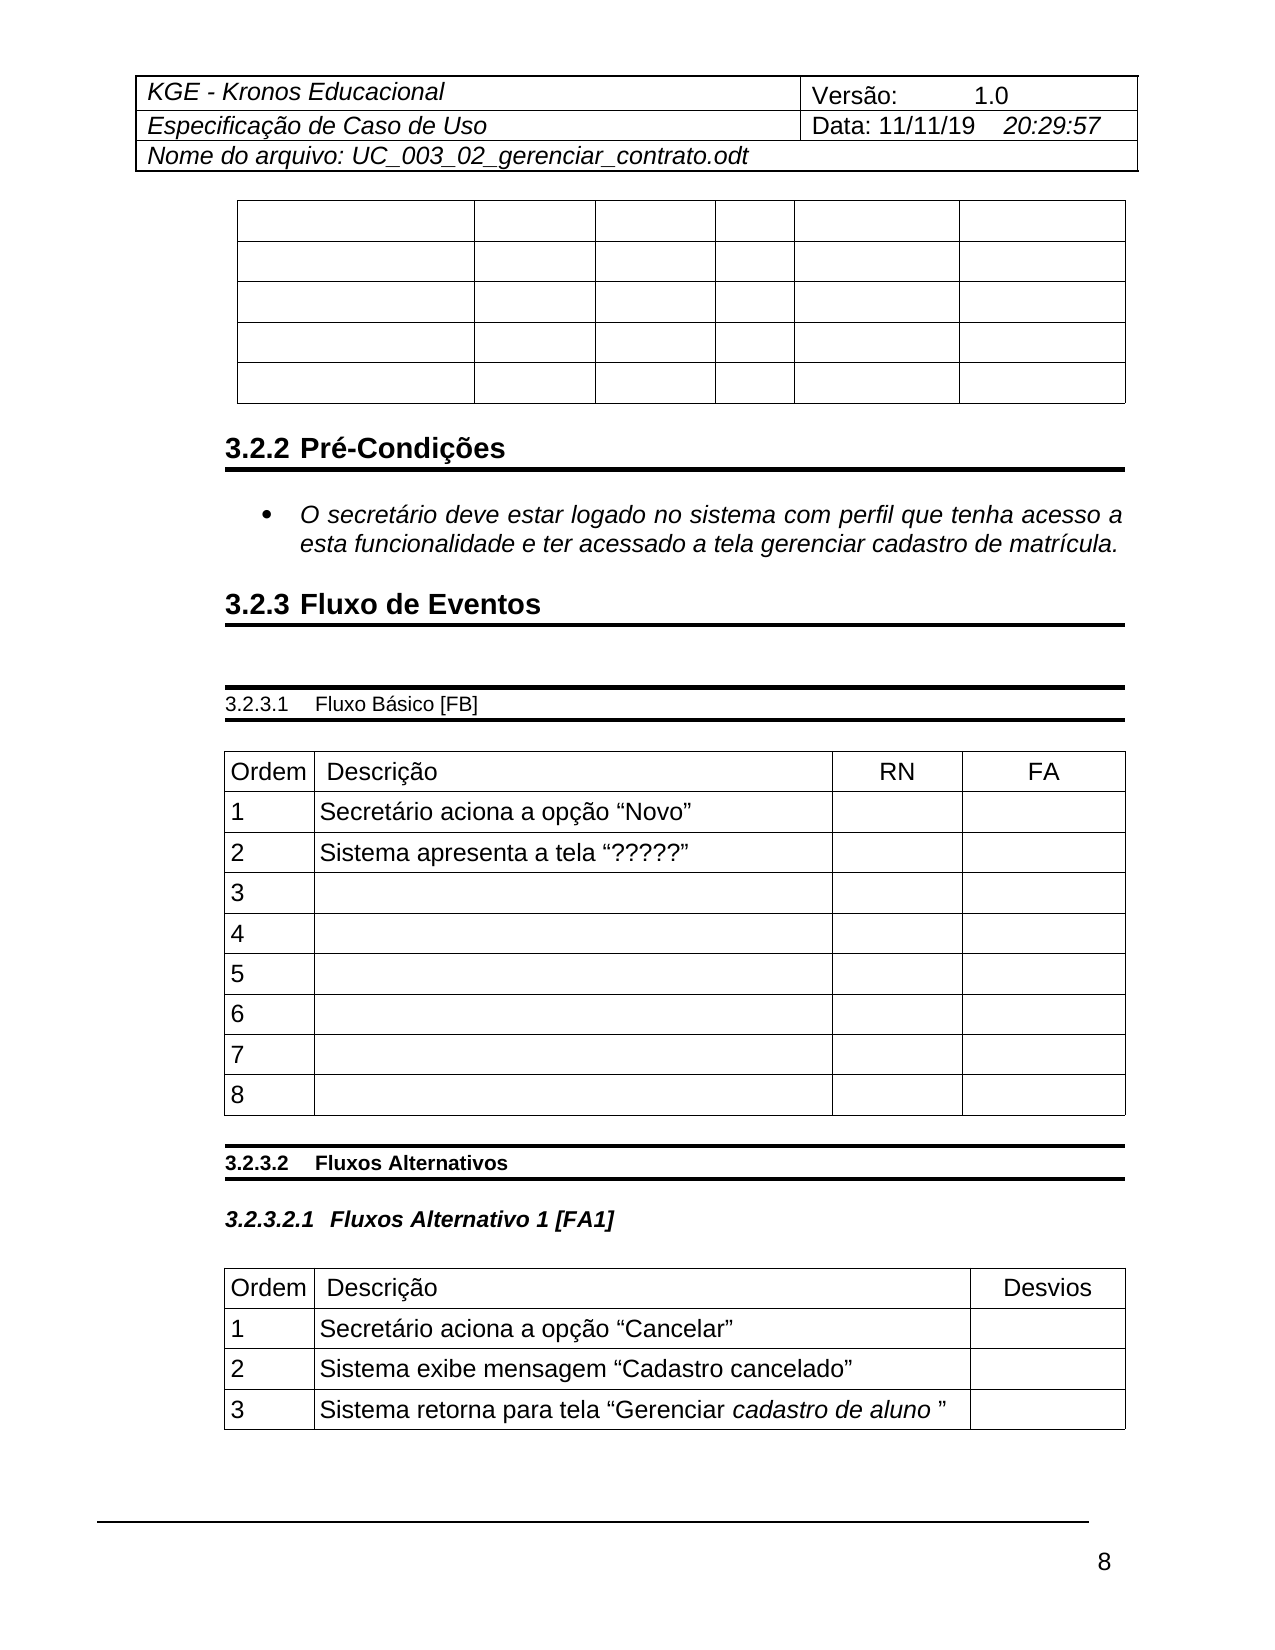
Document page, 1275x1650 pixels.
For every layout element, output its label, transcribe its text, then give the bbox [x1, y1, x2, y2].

table_cell [960, 242, 1125, 281]
table_cell [963, 1035, 1125, 1074]
table_cell 1 [225, 792, 314, 832]
table_cell Sistema exibe mensagem “Cadastro cancelado” [315, 1349, 970, 1389]
table_cell [960, 282, 1125, 322]
table_cell [833, 914, 962, 953]
table_cell [971, 1309, 1125, 1348]
table_cell [475, 323, 595, 362]
subtitle Pré-Condições [225, 431, 1125, 467]
table_cell [475, 282, 595, 322]
table_cell 1 [225, 1309, 314, 1348]
table_cell [596, 201, 715, 241]
table_cell [596, 242, 715, 281]
table_cell [795, 201, 959, 241]
table_cell [795, 242, 959, 281]
table_header Ordem [225, 752, 314, 791]
table_cell [833, 873, 962, 913]
table_header RN [833, 752, 962, 791]
table_cell [795, 282, 959, 322]
subtitle Fluxo Básico [FB] [225, 690, 1125, 718]
table_cell Secretário aciona a opção “Cancelar” [315, 1309, 970, 1348]
table_cell [315, 1075, 832, 1115]
table_cell [596, 363, 715, 402]
table_cell Secretário aciona a opção “Novo” [315, 792, 832, 832]
table_header Ordem [225, 1269, 314, 1308]
table_cell [833, 995, 962, 1034]
table_cell [971, 1390, 1125, 1429]
table_cell [833, 833, 962, 872]
table_cell [475, 242, 595, 281]
table_cell [716, 323, 794, 362]
table_cell [238, 242, 474, 281]
table_cell [238, 282, 474, 322]
table_cell [716, 363, 794, 402]
table_cell [795, 363, 959, 402]
table_cell [833, 1075, 962, 1115]
table_cell [475, 363, 595, 402]
table_cell [315, 995, 832, 1034]
table_header Descrição [315, 1269, 970, 1308]
subtitle Fluxo de Eventos [225, 587, 1125, 623]
table_cell [833, 792, 962, 832]
table_cell 2 [225, 1349, 314, 1389]
table_cell 8 [225, 1075, 314, 1115]
table_cell [960, 323, 1125, 362]
table_cell 3 [225, 1390, 314, 1429]
table_cell [960, 363, 1125, 402]
table_cell [963, 995, 1125, 1034]
table_cell [971, 1349, 1125, 1389]
table_cell [963, 914, 1125, 953]
table_cell [963, 833, 1125, 872]
table_cell 5 [225, 954, 314, 993]
table_cell [960, 201, 1125, 241]
table_cell 3 [225, 873, 314, 913]
table_cell [716, 282, 794, 322]
table_cell [963, 954, 1125, 993]
table_cell [596, 323, 715, 362]
table_header Desvios [971, 1269, 1125, 1308]
table_cell [315, 954, 832, 993]
table_cell [596, 282, 715, 322]
list O secretário deve estar logado no sistema com perfil que tenha acesso a esta funcionalidade e ter acessado a tela gerenciar cadastro de matrícula. [262, 501, 1125, 558]
table_cell [475, 201, 595, 241]
table_cell [238, 323, 474, 362]
table_header Descrição [315, 752, 832, 791]
table_cell 6 [225, 995, 314, 1034]
table_header FA [963, 752, 1125, 791]
table_cell [238, 201, 474, 241]
table_cell [963, 1075, 1125, 1115]
table_cell Sistema apresenta a tela “?????” [315, 833, 832, 872]
table_cell Sistema retorna para tela “Gerenciar cadastro de aluno ” [315, 1390, 970, 1429]
table_cell [963, 792, 1125, 832]
table_cell [795, 323, 959, 362]
table_cell [963, 873, 1125, 913]
table_cell [833, 954, 962, 993]
subtitle Fluxos Alternativo 1 [FA1] [225, 1206, 1125, 1232]
table_cell [315, 873, 832, 913]
table_cell [716, 242, 794, 281]
table_cell [238, 363, 474, 402]
table_cell 4 [225, 914, 314, 953]
table_cell [833, 1035, 962, 1074]
table_cell 2 [225, 833, 314, 872]
table_cell 7 [225, 1035, 314, 1074]
subtitle Fluxos Alternativos [225, 1148, 1125, 1177]
table_cell [716, 201, 794, 241]
table_cell [315, 914, 832, 953]
table_cell [315, 1035, 832, 1074]
